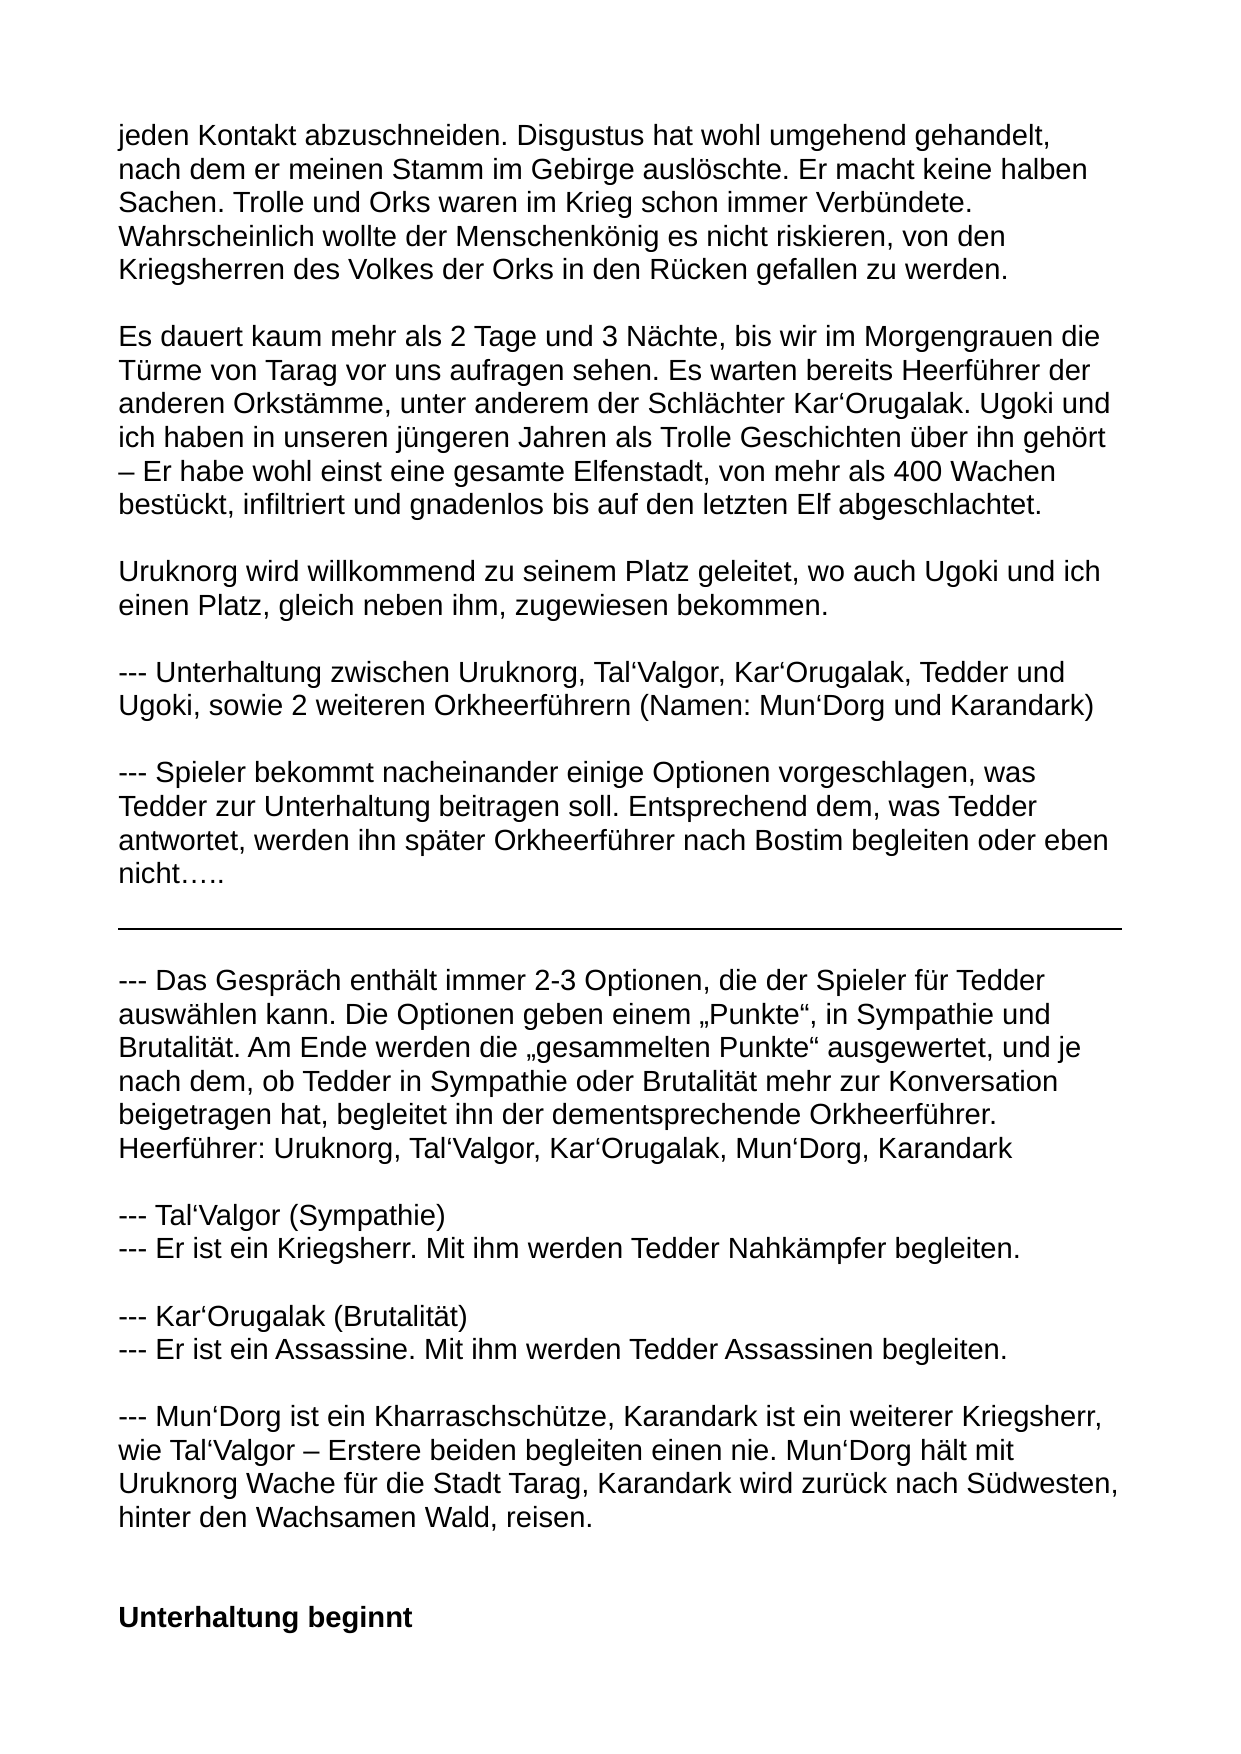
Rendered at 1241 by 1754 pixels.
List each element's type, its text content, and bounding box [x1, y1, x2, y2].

text Heerführer: Uruknorg, Tal‘Valgor, Kar‘Orugalak, Mun‘Dorg, Karandark [118, 1131, 1122, 1164]
text Uruknorg wird willkommend zu seinem Platz geleitet, wo auch Ugoki und ich einen Platz, gleich neben ihm, zugewiesen bekommen. [118, 554, 1122, 621]
text --- Das Gespräch enthält immer 2-3 Optionen, die der Spieler für Tedder auswählen kann. Die Optionen geben einem „Punkte“, in Sympathie und Brutalität. Am Ende werden die „gesammelten Punkte“ ausgewertet, und je nach dem, ob Tedder in Sympathie oder Brutalität mehr zur Konversation beigetragen hat, begleitet ihn der dementsprechende Orkheerführer. [118, 963, 1122, 1131]
text --- Tal‘Valgor (Sympathie) [118, 1198, 1122, 1232]
text --- Spieler bekommt nacheinander einige Optionen vorgeschlagen, was Tedder zur Unterhaltung beitragen soll. Entsprechend dem, was Tedder antwortet, werden ihn später Orkheerführer nach Bostim begleiten oder eben nicht….. [118, 755, 1122, 889]
text jeden Kontakt abzuschneiden. Disgustus hat wohl umgehend gehandelt, nach dem er meinen Stamm im Gebirge auslöschte. Er macht keine halben Sachen. Trolle und Orks waren im Krieg schon immer Verbündete. Wahrscheinlich wollte der Menschenkönig es nicht riskieren, von den Kriegsherren des Volkes der Orks in den Rücken gefallen zu werden. [118, 118, 1122, 286]
text --- Er ist ein Assassine. Mit ihm werden Tedder Assassinen begleiten. [118, 1332, 1122, 1366]
text Unterhaltung beginnt [118, 1601, 1122, 1634]
text --- Kar‘Orugalak (Brutalität) [118, 1299, 1122, 1332]
text --- Mun‘Dorg ist ein Kharraschschütze, Karandark ist ein weiterer Kriegsherr, wie Tal‘Valgor – Erstere beiden begleiten einen nie. Mun‘Dorg hält mit Uruknorg Wache für die Stadt Tarag, Karandark wird zurück nach Südwesten, hinter den Wachsamen Wald, reisen. [118, 1399, 1122, 1533]
text --- Unterhaltung zwischen Uruknorg, Tal‘Valgor, Kar‘Orugalak, Tedder und Ugoki, sowie 2 weiteren Orkheerführern (Namen: Mun‘Dorg und Karandark) [118, 655, 1122, 722]
text --- Er ist ein Kriegsherr. Mit ihm werden Tedder Nahkämpfer begleiten. [118, 1232, 1122, 1265]
text Es dauert kaum mehr als 2 Tage und 3 Nächte, bis wir im Morgengrauen die Türme von Tarag vor uns aufragen sehen. Es warten bereits Heerführer der anderen Orkstämme, unter anderem der Schlächter Kar‘Orugalak. Ugoki und ich haben in unseren jüngeren Jahren als Trolle Geschichten über ihn gehört – Er habe wohl einst eine gesamte Elfenstadt, von mehr als 400 Wachen bestückt, infiltriert und gnadenlos bis auf den letzten Elf abgeschlachtet. [118, 319, 1122, 521]
